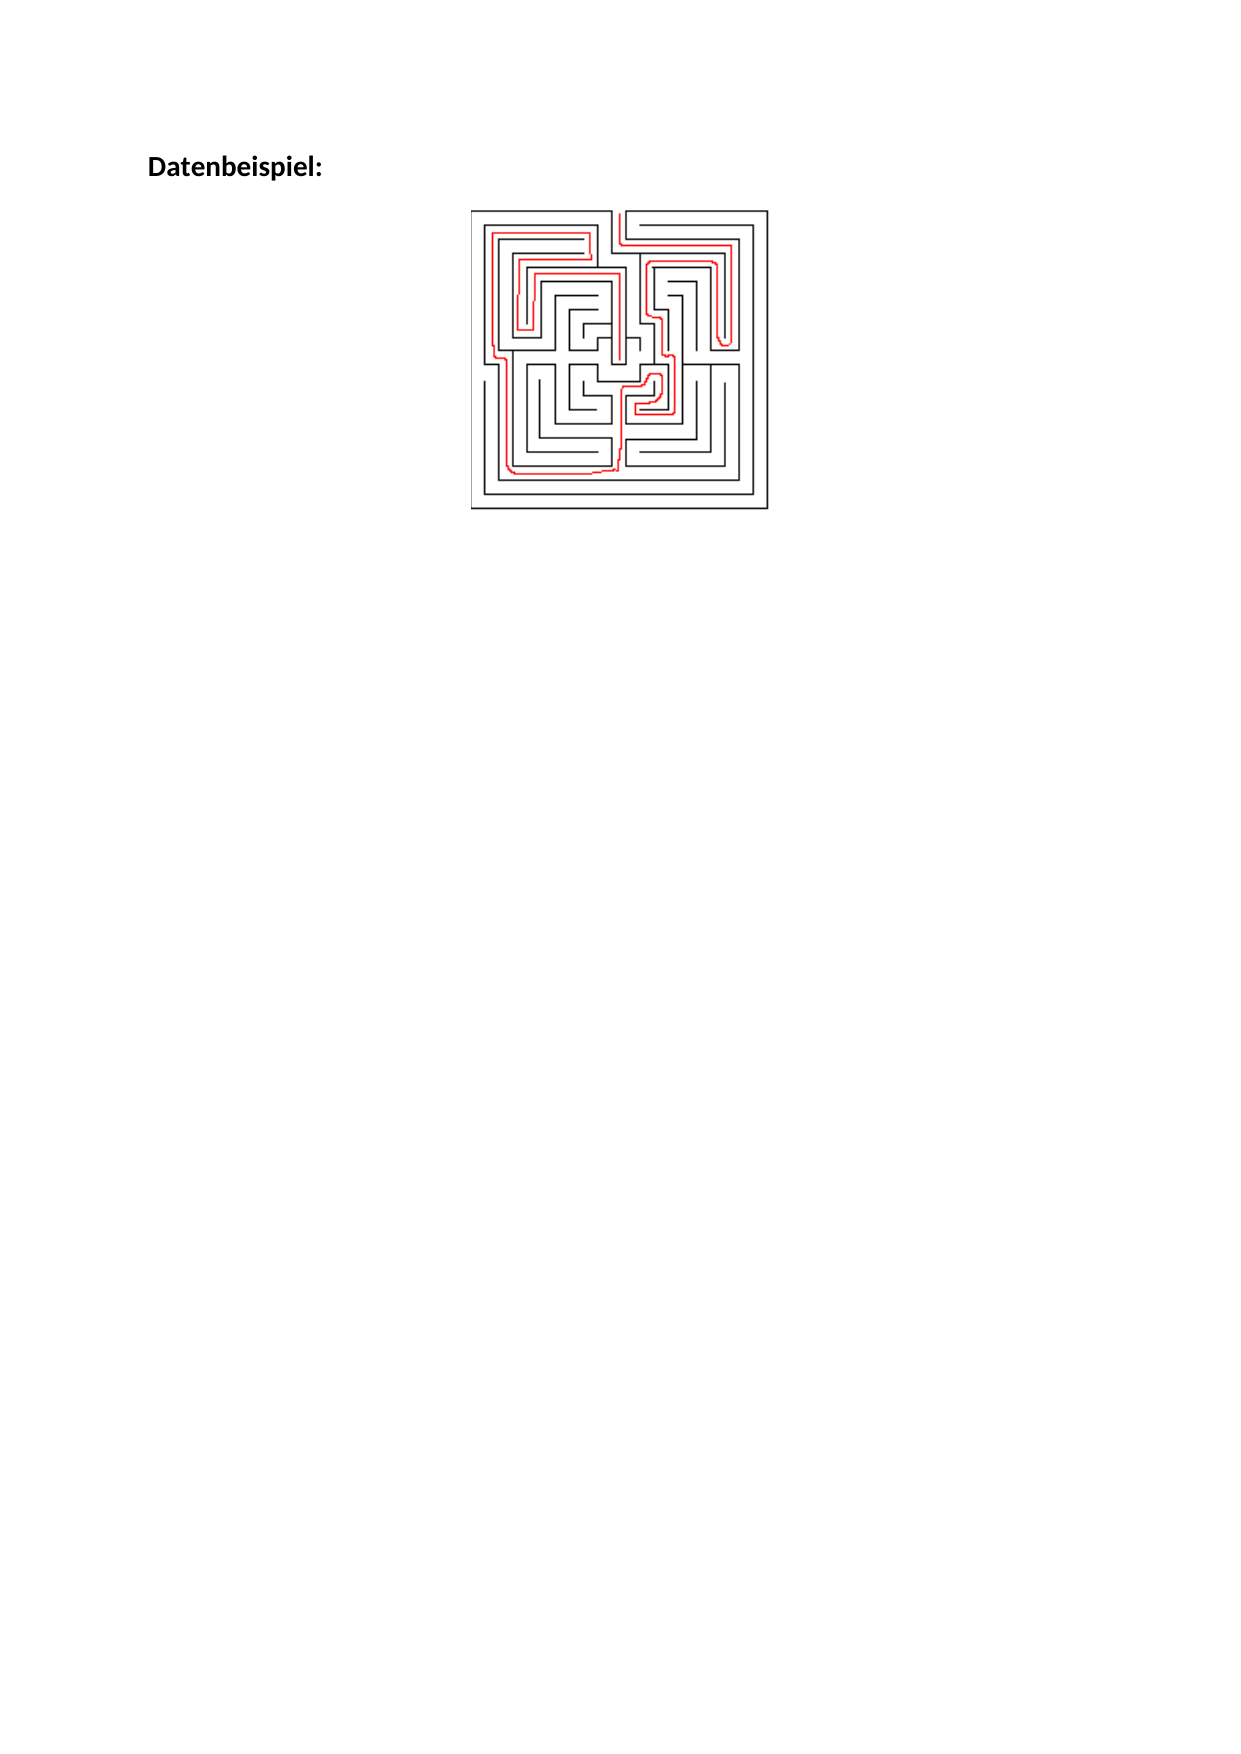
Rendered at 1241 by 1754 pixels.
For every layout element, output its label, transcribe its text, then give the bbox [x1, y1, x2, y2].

picture [471, 209, 770, 511]
text Datenbeispiel: [148, 148, 1093, 183]
